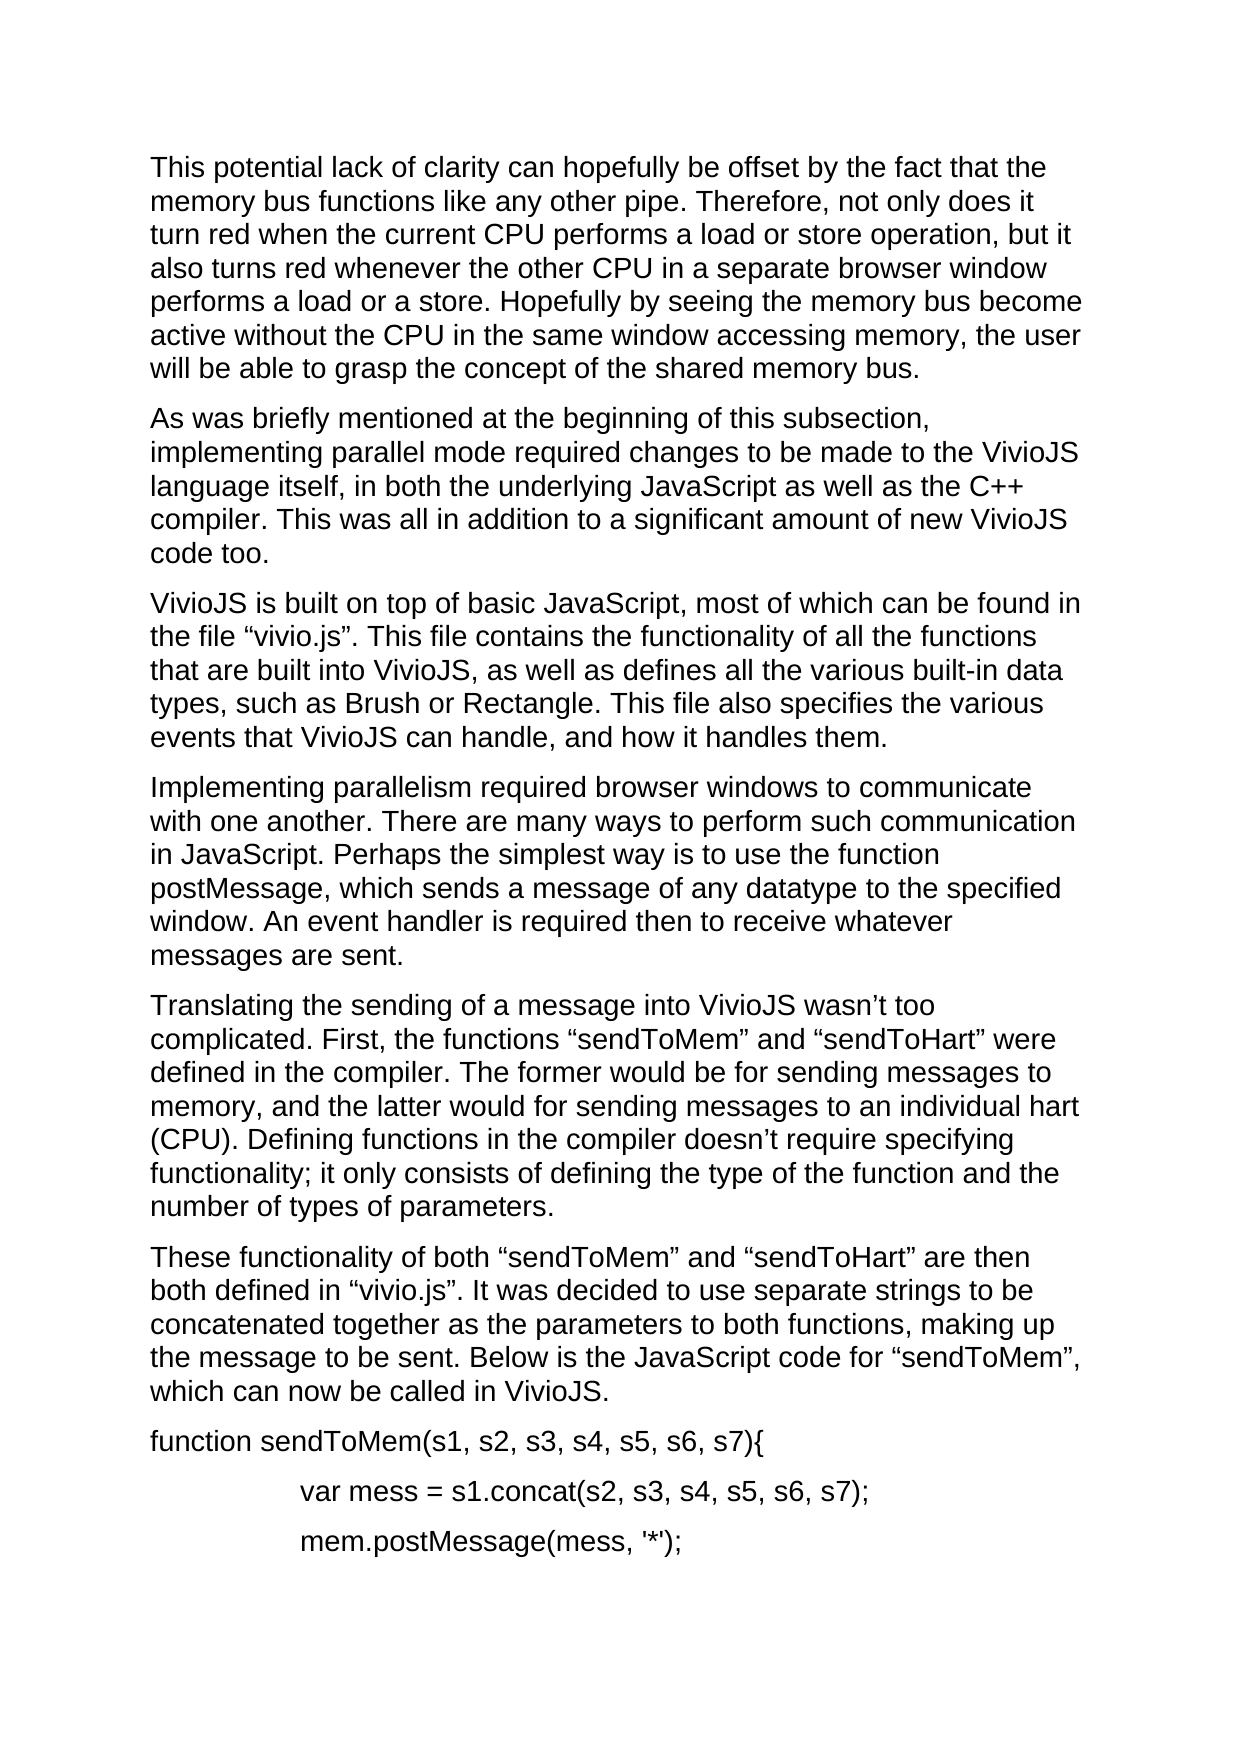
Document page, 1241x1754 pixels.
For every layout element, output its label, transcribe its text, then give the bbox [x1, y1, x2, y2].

text function sendToMem(s1, s2, s3, s4, s5, s6, s7){ [150, 1424, 1090, 1457]
text As was briefly mentioned at the beginning of this subsection, implementing parallel mode required changes to be made to the VivioJS language itself, in both the underlying JavaScript as well as the C++ compiler. This was all in addition to a significant amount of new VivioJS code too. [150, 401, 1090, 569]
text Implementing parallelism required browser windows to communicate with one another. There are many ways to perform such communication in JavaScript. Perhaps the simplest way is to use the function postMessage, which sends a message of any datatype to the specified window. An event handler is required then to receive whatever messages are sent. [150, 770, 1090, 971]
text var mess = s1.concat(s2, s3, s4, s5, s6, s7); [150, 1474, 1090, 1508]
text This potential lack of clarity can hopefully be offset by the fact that the memory bus functions like any other pipe. Therefore, not only does it turn red when the current CPU performs a load or store operation, but it also turns red whenever the other CPU in a separate browser window performs a load or a store. Hopefully by seeing the memory bus become active without the CPU in the same window accessing memory, the user will be able to grasp the concept of the shared memory bus. [150, 150, 1090, 385]
text VivioJS is built on top of basic JavaScript, most of which can be found in the file “vivio.js”. This file contains the functionality of all the functions that are built into VivioJS, as well as defines all the various built-in data types, such as Brush or Rectangle. This file also specifies the various events that VivioJS can handle, and how it handles them. [150, 586, 1090, 753]
text Translating the sending of a message into VivioJS wasn’t too complicated. First, the functions “sendToMem” and “sendToHart” were defined in the compiler. The former would be for sending messages to memory, and the latter would for sending messages to an individual hart (CPU). Defining functions in the compiler doesn’t require specifying functionality; it only consists of defining the type of the function and the number of types of parameters. [150, 988, 1090, 1223]
text mem.postMessage(mess, '*'); [150, 1524, 1090, 1558]
text These functionality of both “sendToMem” and “sendToHart” are then both defined in “vivio.js”. It was decided to use separate strings to be concatenated together as the parameters to both functions, making up the message to be sent. Below is the JavaScript code for “sendToMem”, which can now be called in VivioJS. [150, 1239, 1090, 1407]
